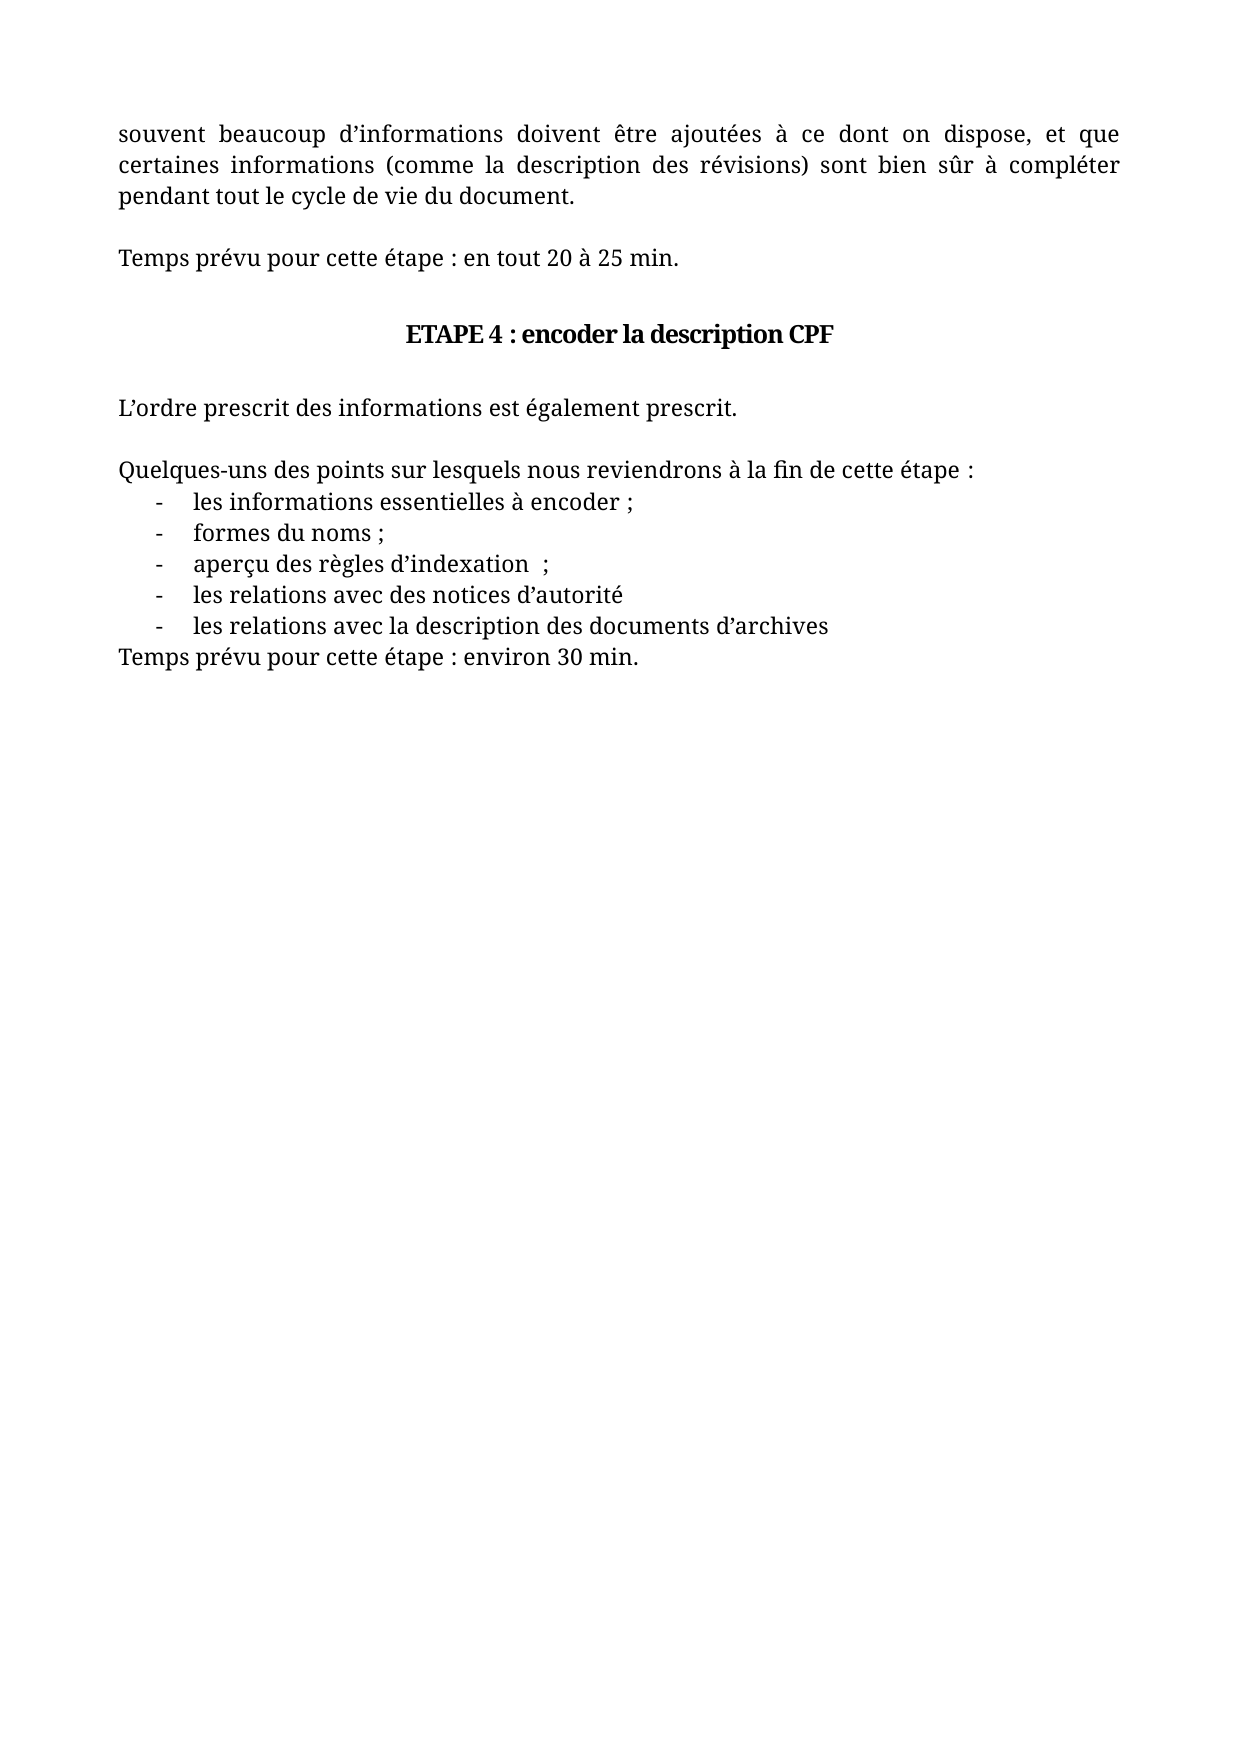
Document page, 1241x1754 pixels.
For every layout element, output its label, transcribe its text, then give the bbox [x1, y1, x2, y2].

text Temps prévu pour cette étape : en tout 20 à 25 min. [118, 242, 1122, 273]
text L’ordre prescrit des informations est également prescrit. [118, 392, 1122, 423]
list les relations avec la description des documents d’archives [156, 610, 1122, 641]
list aperçu des règles d’indexation ; [156, 548, 1122, 579]
list formes du noms ; [156, 517, 1122, 548]
list les informations essentielles à encoder ; [156, 486, 1122, 517]
text souvent beaucoup d’informations doivent être ajoutées à ce dont on dispose, et que certaines informations (comme la description des révisions) sont bien sûr à compléter pendant tout le cycle de vie du document. [118, 118, 1122, 211]
text Quelques-uns des points sur lesquels nous reviendrons à la fin de cette étape : [118, 454, 1122, 486]
list les relations avec des notices d’autorité [156, 579, 1122, 610]
subtitle ETAPE 4 : encoder la description CPF [118, 317, 1122, 351]
text Temps prévu pour cette étape : environ 30 min. [118, 641, 1122, 672]
